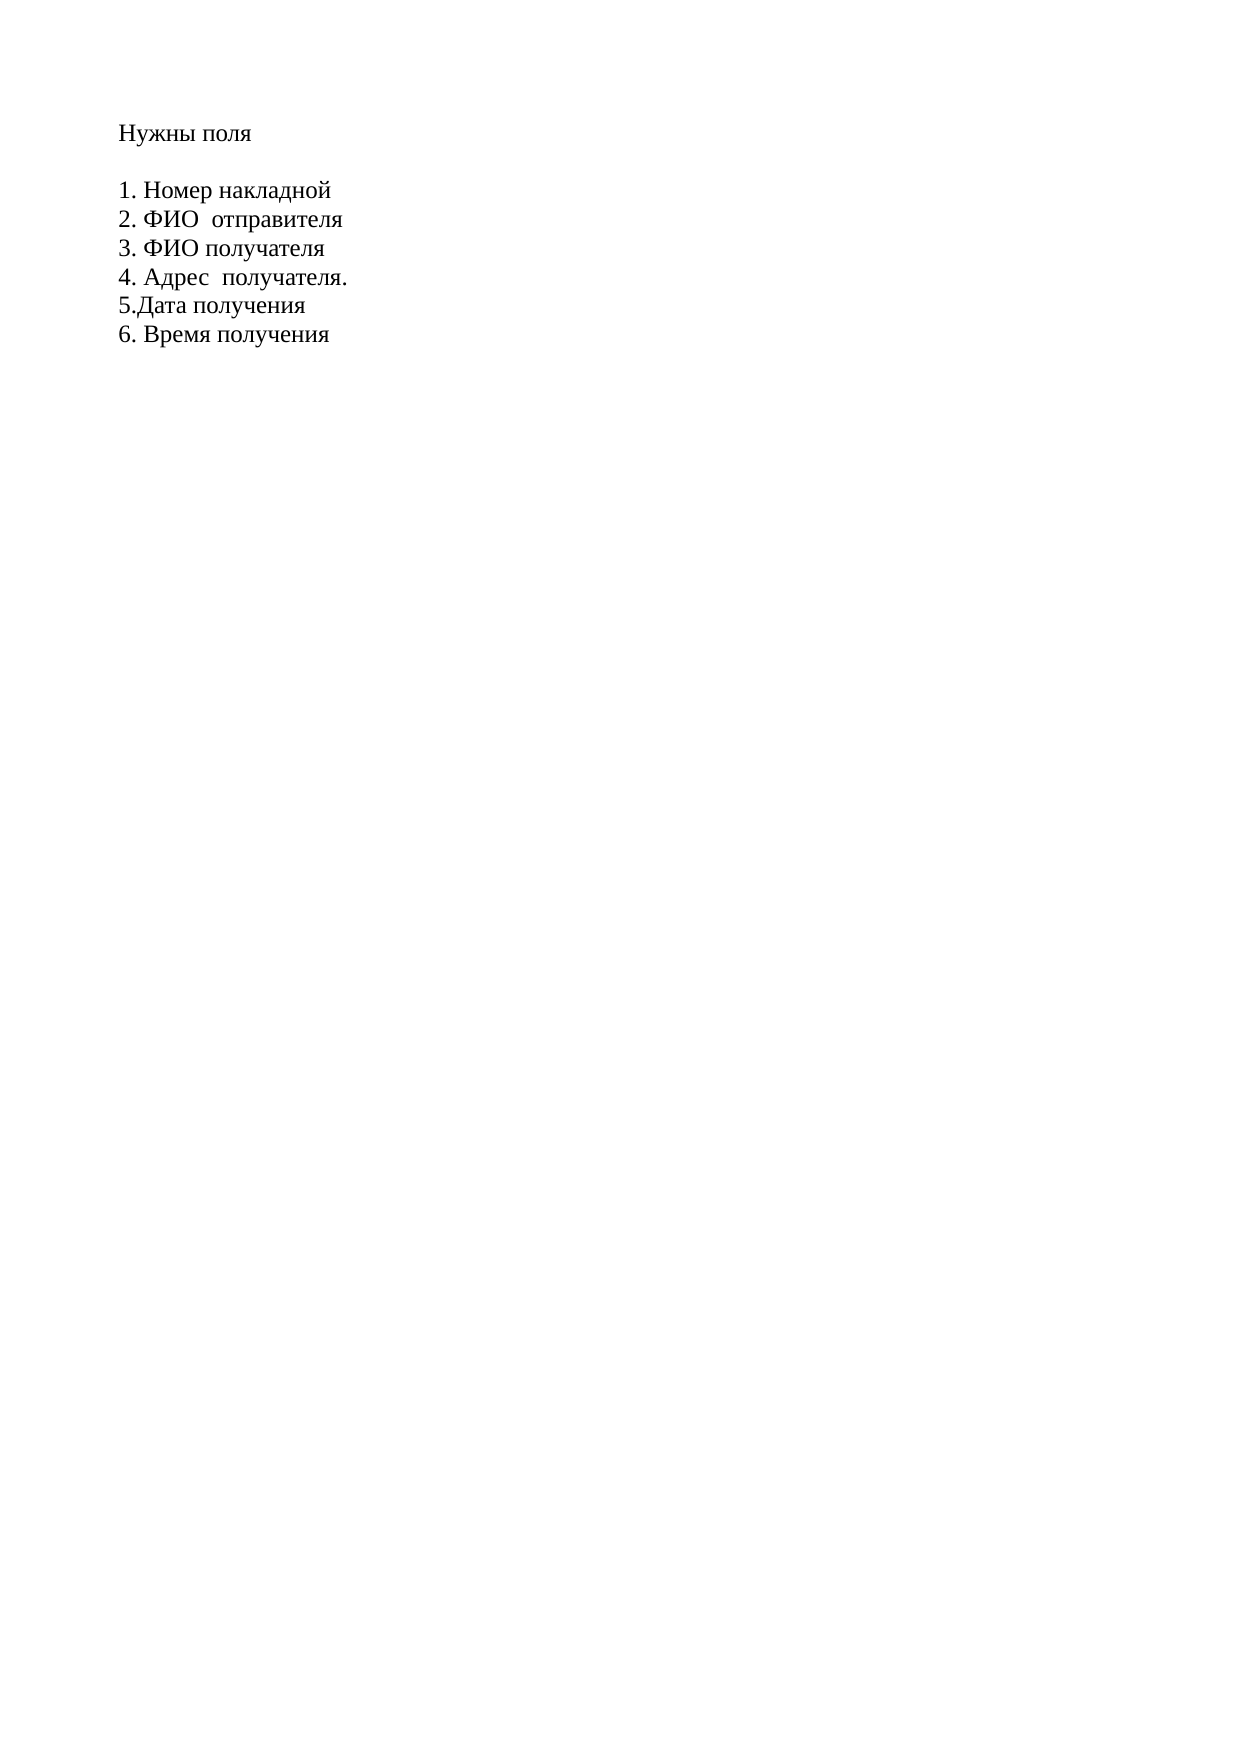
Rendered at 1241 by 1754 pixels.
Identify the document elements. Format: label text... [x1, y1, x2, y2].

text Нужны поля 1. Номер накладной 2. ФИО отправителя 3. ФИО получателя 4. Адрес получателя. 5.Дата получения 6. Время получения [118, 118, 1122, 348]
